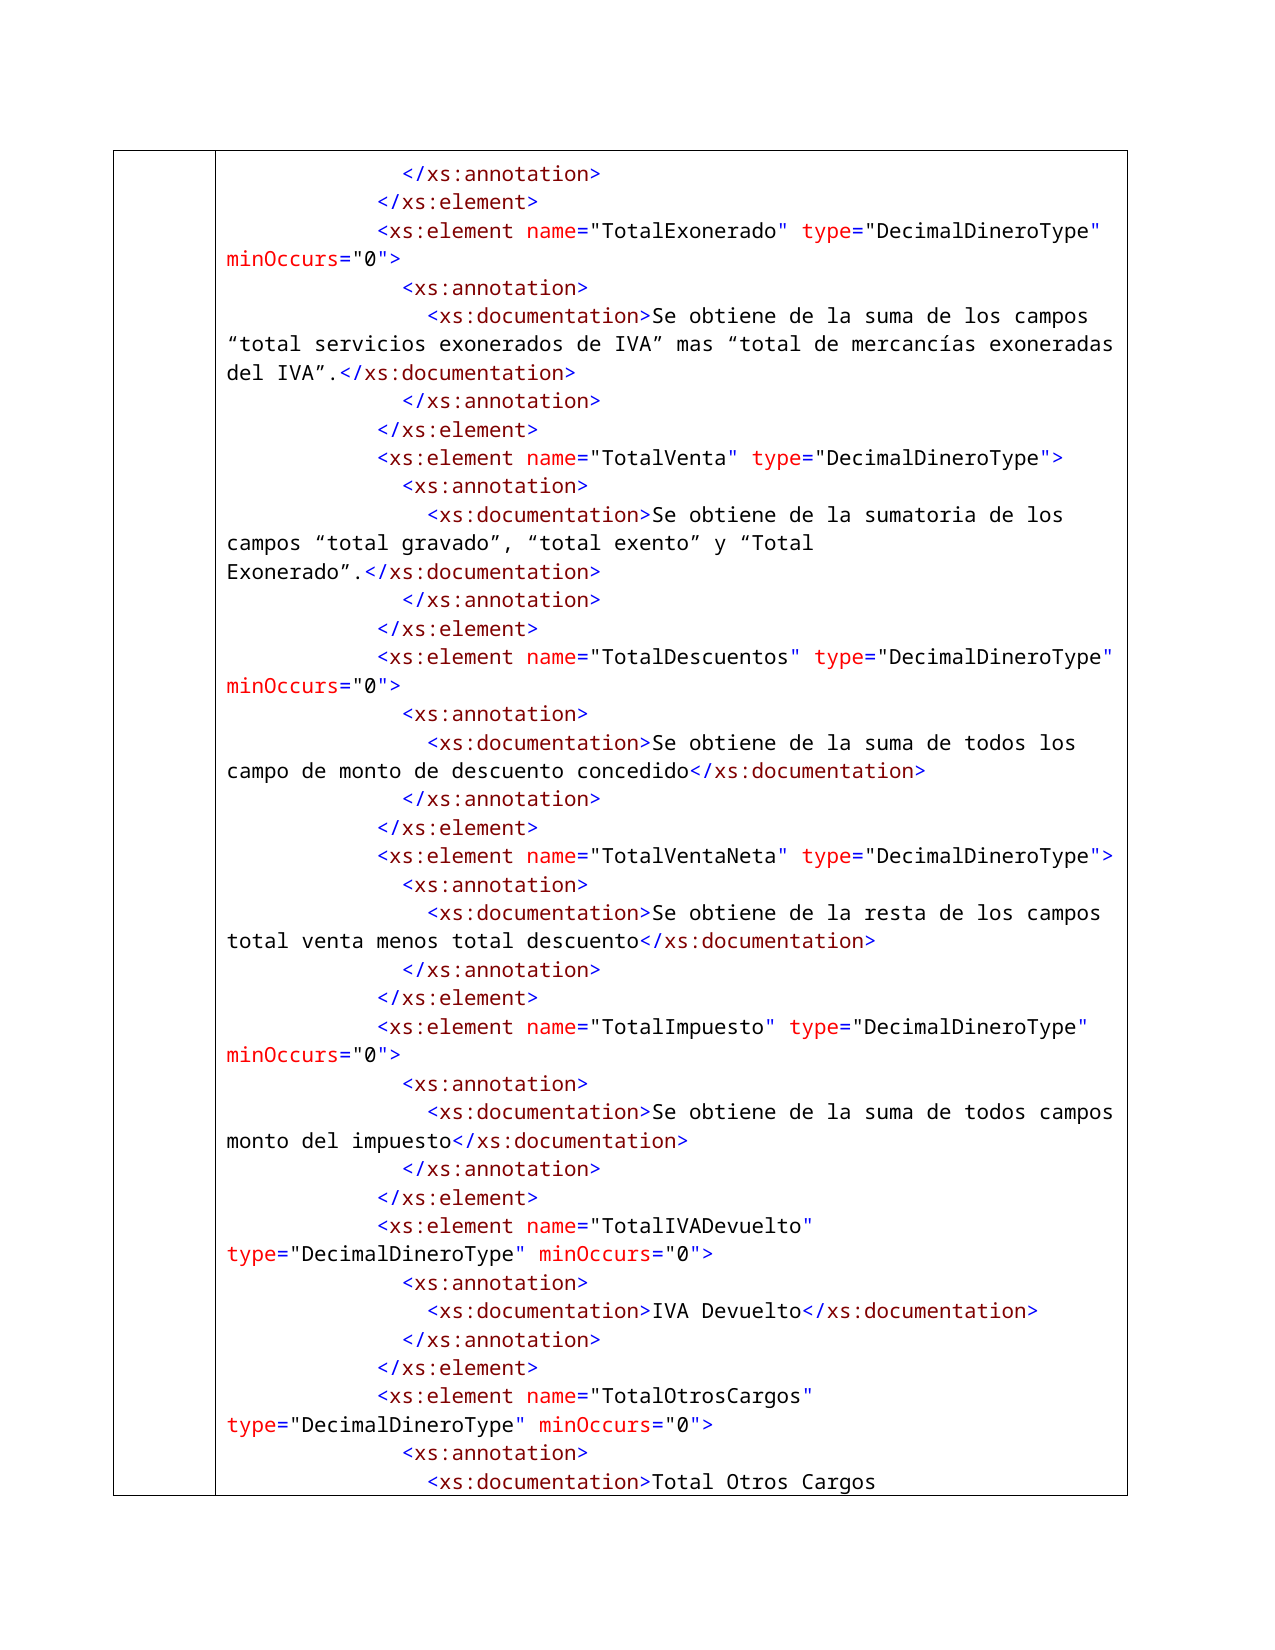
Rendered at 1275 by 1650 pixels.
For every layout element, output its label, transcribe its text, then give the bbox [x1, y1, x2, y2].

table_cell </xs:annotation> </xs:element> <xs:element name="TotalExonerado" type="DecimalDineroType" minOccurs="0"> <xs:annotation> <xs:documentation>Se obtiene de la suma de los campos “total servicios exonerados de IVA” mas “total de mercancías exoneradas del IVA”.</xs:documentation> </xs:annotation> </xs:element> <xs:element name="TotalVenta" type="DecimalDineroType"> <xs:annotation> <xs:documentation>Se obtiene de la sumatoria de los campos “total gravado”, “total exento” y “Total Exonerado”.</xs:documentation> </xs:annotation> </xs:element> <xs:element name="TotalDescuentos" type="DecimalDineroType" minOccurs="0"> <xs:annotation> <xs:documentation>Se obtiene de la suma de todos los campo de monto de descuento concedido</xs:documentation> </xs:annotation> </xs:element> <xs:element name="TotalVentaNeta" type="DecimalDineroType"> <xs:annotation> <xs:documentation>Se obtiene de la resta de los campos total venta menos total descuento</xs:documentation> </xs:annotation> </xs:element> <xs:element name="TotalImpuesto" type="DecimalDineroType" minOccurs="0"> <xs:annotation> <xs:documentation>Se obtiene de la suma de todos campos monto del impuesto</xs:documentation> </xs:annotation> </xs:element> <xs:element name="TotalIVADevuelto" type="DecimalDineroType" minOccurs="0"> <xs:annotation> <xs:documentation>IVA Devuelto</xs:documentation> </xs:annotation> </xs:element> <xs:element name="TotalOtrosCargos" type="DecimalDineroType" minOccurs="0"> <xs:annotation> <xs:documentation>Total Otros Cargos [216, 151, 1127, 1495]
table_cell [114, 151, 215, 1495]
